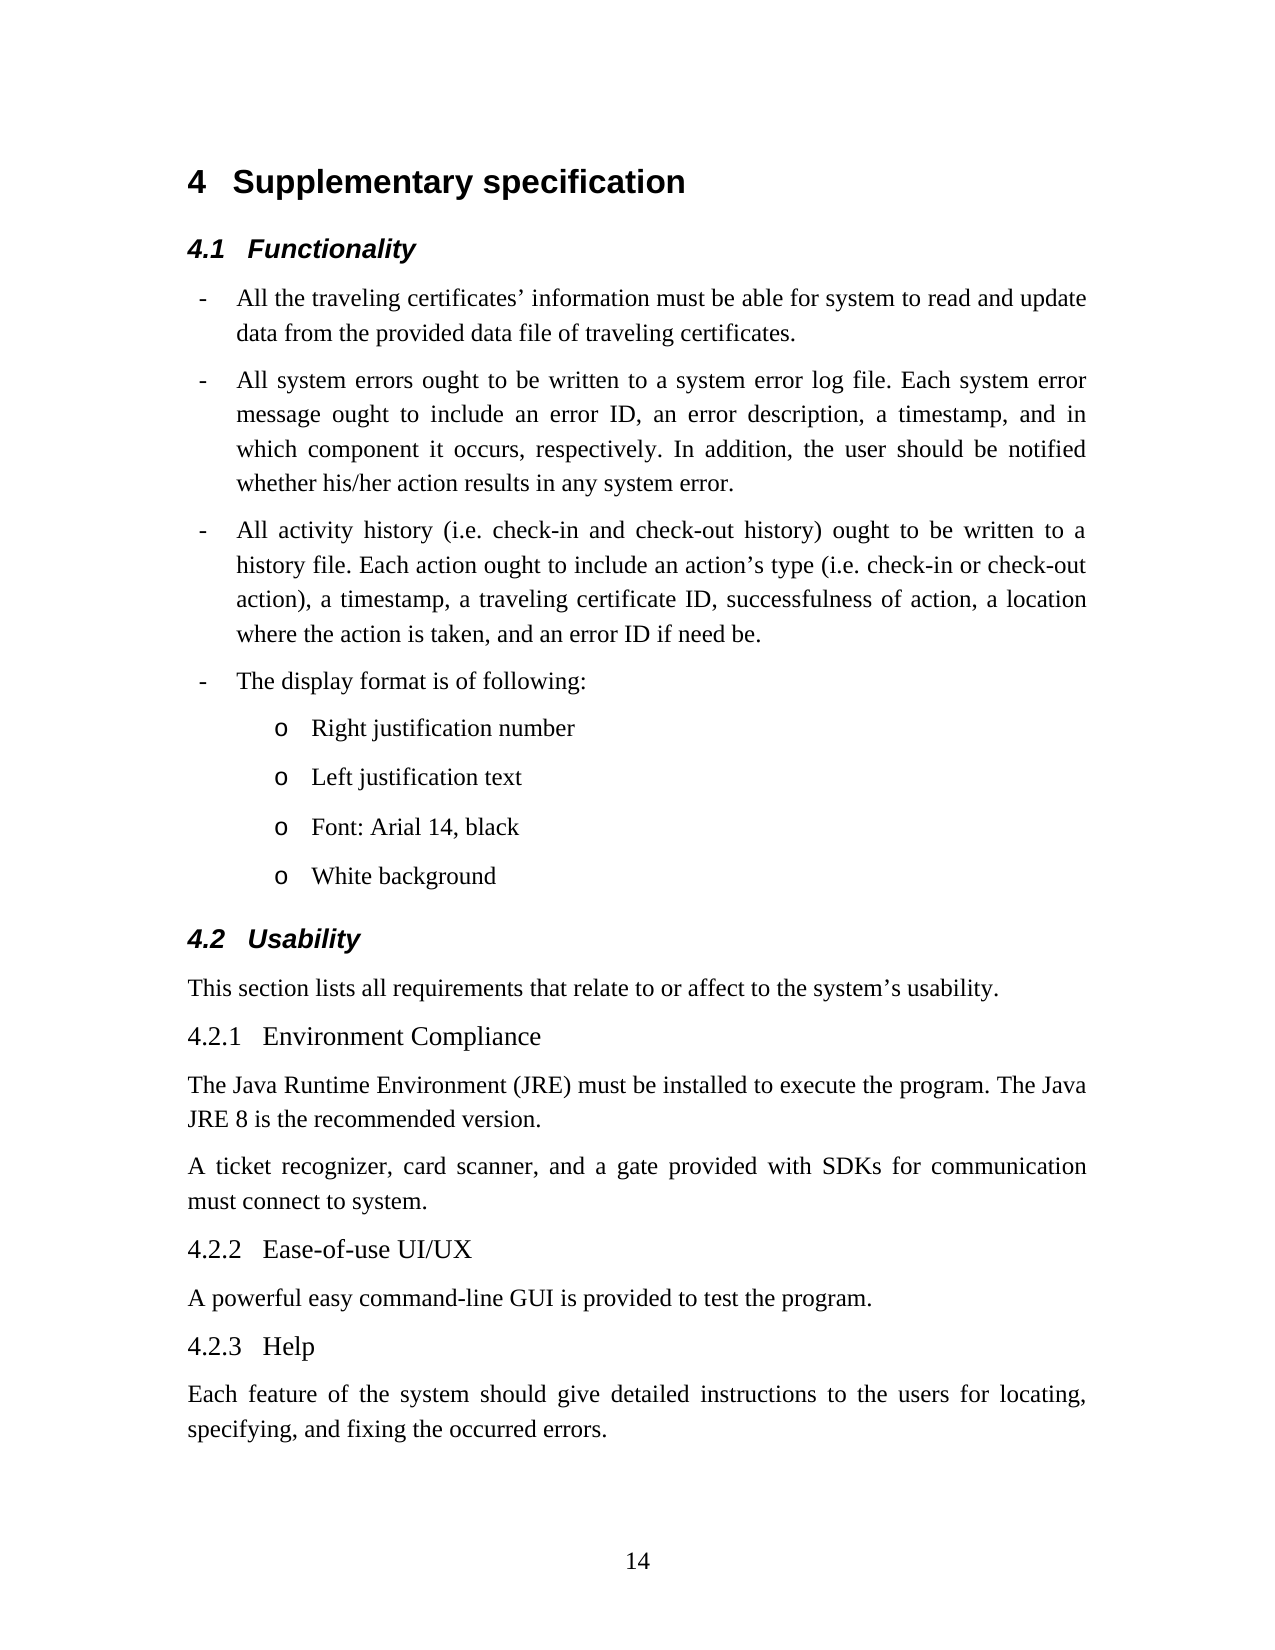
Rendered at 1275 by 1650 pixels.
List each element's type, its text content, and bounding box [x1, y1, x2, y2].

subtitle Help [187, 1330, 1087, 1361]
text The Java Runtime Environment (JRE) must be installed to execute the program. The Java JRE 8 is the recommended version. [187, 1070, 1087, 1133]
subtitle Functionality [187, 233, 1087, 265]
subtitle Environment Compliance [187, 1020, 1087, 1051]
list Font: Arial 14, black [273, 812, 1087, 843]
subtitle Usability [187, 923, 1087, 954]
list All the traveling certificates’ information must be able for system to read and update data from the provided data file of traveling certificates. [198, 283, 1087, 347]
list All system errors ought to be written to a system error log file. Each system error message ought to include an error ID, an error description, a timestamp, and in which component it occurs, respectively. In addition, the user should be notified whether his/her action results in any system error. [198, 365, 1087, 497]
text Each feature of the system should give detailed instructions to the users for locating, specifying, and fixing the occurred errors. [187, 1379, 1087, 1443]
text A powerful easy command-line GUI is provided to test the program. [187, 1283, 1087, 1311]
list Right justification number [273, 713, 1087, 744]
subtitle Supplementary specification [187, 162, 1087, 201]
text A ticket recognizer, card scanner, and a gate provided with SDKs for communication must connect to system. [187, 1151, 1087, 1215]
list Left justification text [273, 762, 1087, 793]
list White background [273, 861, 1087, 892]
list All activity history (i.e. check-in and check-out history) ought to be written to a history file. Each action ought to include an action’s type (i.e. check-in or check-out action), a timestamp, a traveling certificate ID, successfulness of action, a location where the action is taken, and an error ID if need be. [198, 515, 1087, 648]
subtitle Ease-of-use UI/UX [187, 1233, 1087, 1264]
list The display format is of following: [198, 666, 1087, 694]
text This section lists all requirements that relate to or affect to the system’s usability. [187, 973, 1087, 1002]
